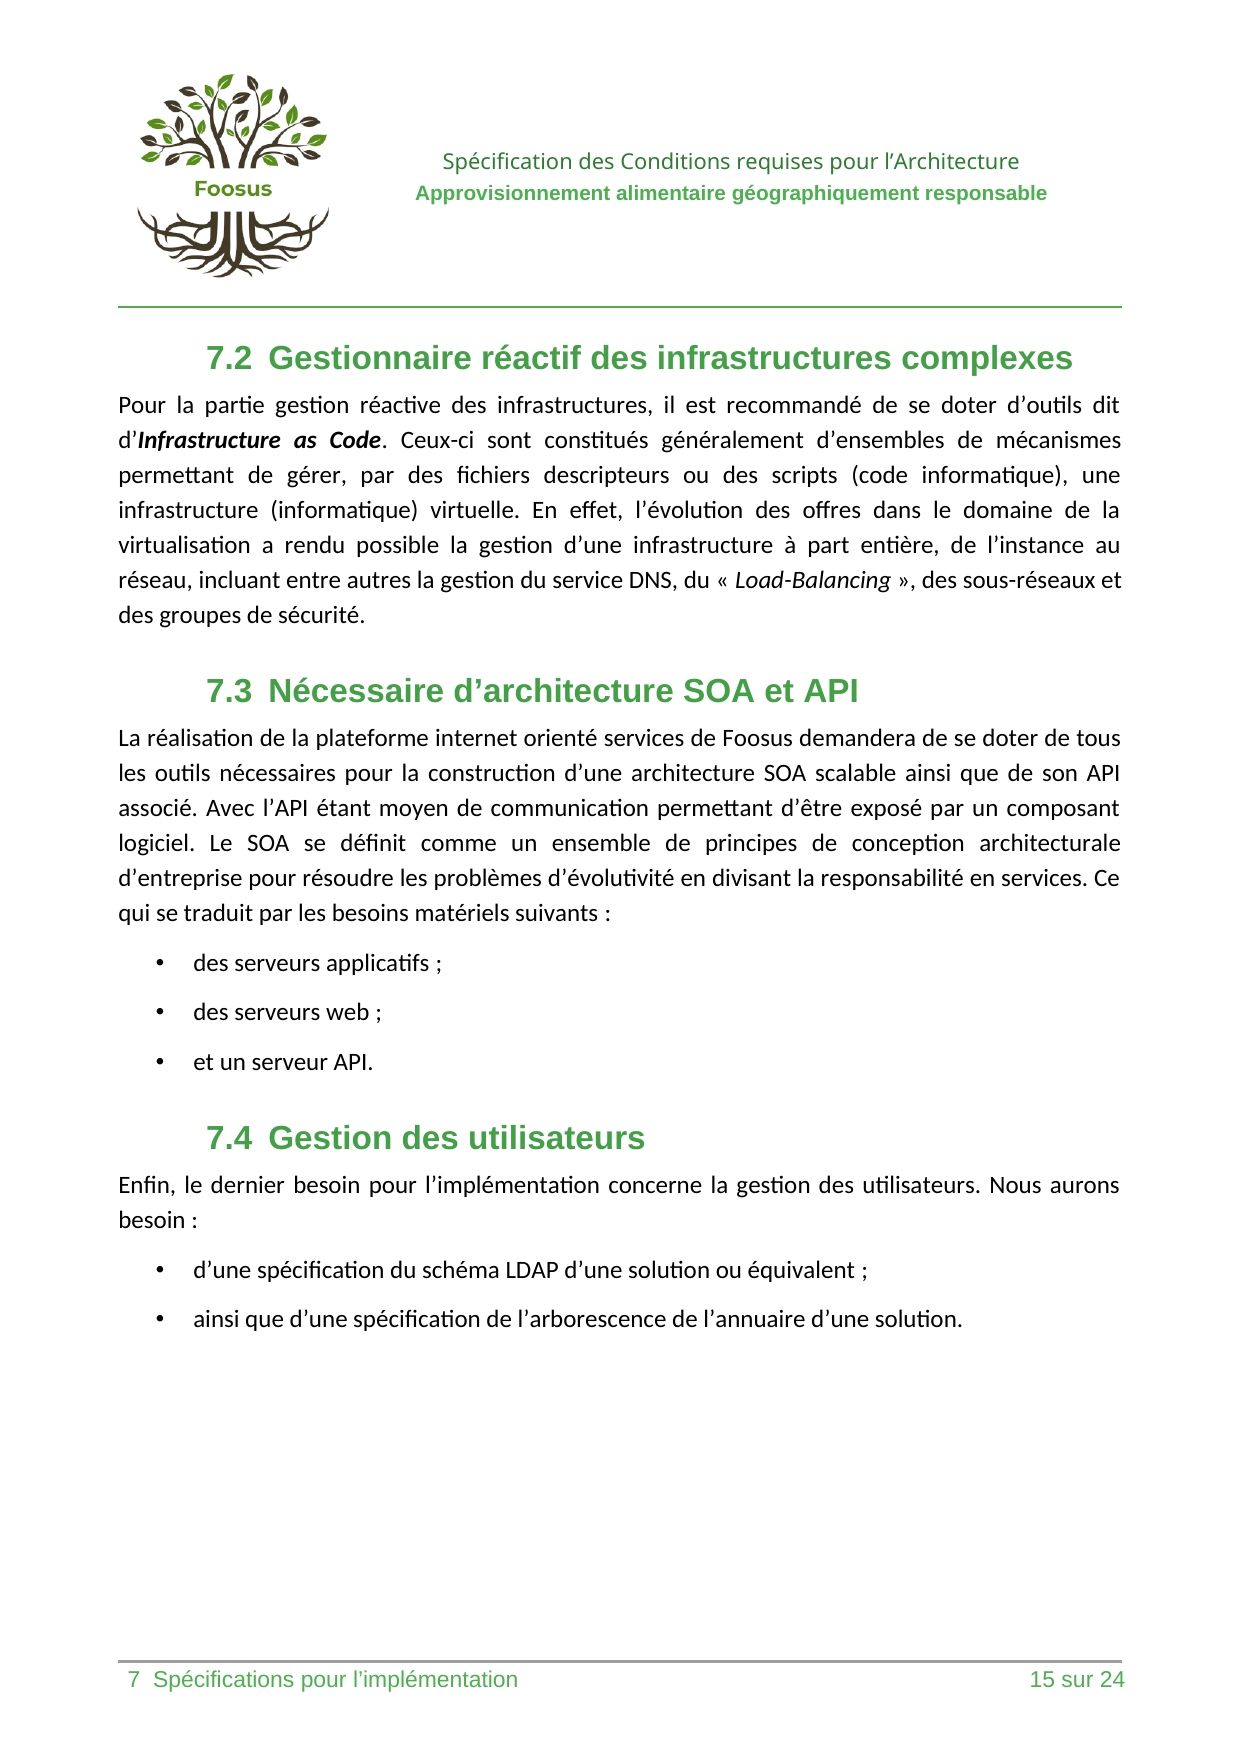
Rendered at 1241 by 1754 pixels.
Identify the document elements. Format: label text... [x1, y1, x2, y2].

subtitle Gestionnaire réactif des infrastructures complexes [197, 338, 1122, 376]
list des serveurs web ; [156, 996, 1122, 1027]
list d’une spécification du schéma LDAP d’une solution ou équivalent ; [156, 1254, 1122, 1284]
subtitle Gestion des utilisateurs [197, 1118, 1122, 1157]
list ainsi que d’une spécification de l’arborescence de l’annuaire d’une solution. [156, 1303, 1122, 1334]
text La réalisation de la plateforme internet orienté services de Foosus demandera de se doter de tous les outils nécessaires pour la construction d’une architecture SOA scalable ainsi que de son API associé. Avec l’API étant moyen de communication permettant d’être exposé par un composant logiciel. Le SOA se définit comme un ensemble de principes de conception architecturale d’entreprise pour résoudre les problèmes d’évolutivité en divisant la responsabilité en services. Ce qui se traduit par les besoins matériels suivants : [118, 722, 1122, 928]
list des serveurs applicatifs ; [156, 947, 1122, 977]
text Pour la partie gestion réactive des infrastructures, il est recommandé de se doter d’outils dit d’Infrastructure as Code. Ceux-ci sont constitués généralement d’ensembles de mécanismes permettant de gérer, par des fichiers descripteurs ou des scripts (code informatique), une infrastructure (informatique) virtuelle. En effet, l’évolution des offres dans le domaine de la virtualisation a rendu possible la gestion d’une infrastructure à part entière, de l’instance au réseau, incluant entre autres la gestion du service DNS, du « Load-Balancing », des sous-réseaux et des groupes de sécurité. [118, 389, 1122, 629]
subtitle Nécessaire d’architecture SOA et API [197, 671, 1122, 710]
list et un serveur API. [156, 1046, 1122, 1076]
text Enfin, le dernier besoin pour l’implémentation concerne la gestion des utilisateurs. Nous aurons besoin : [118, 1169, 1122, 1235]
picture [126, 67, 340, 284]
